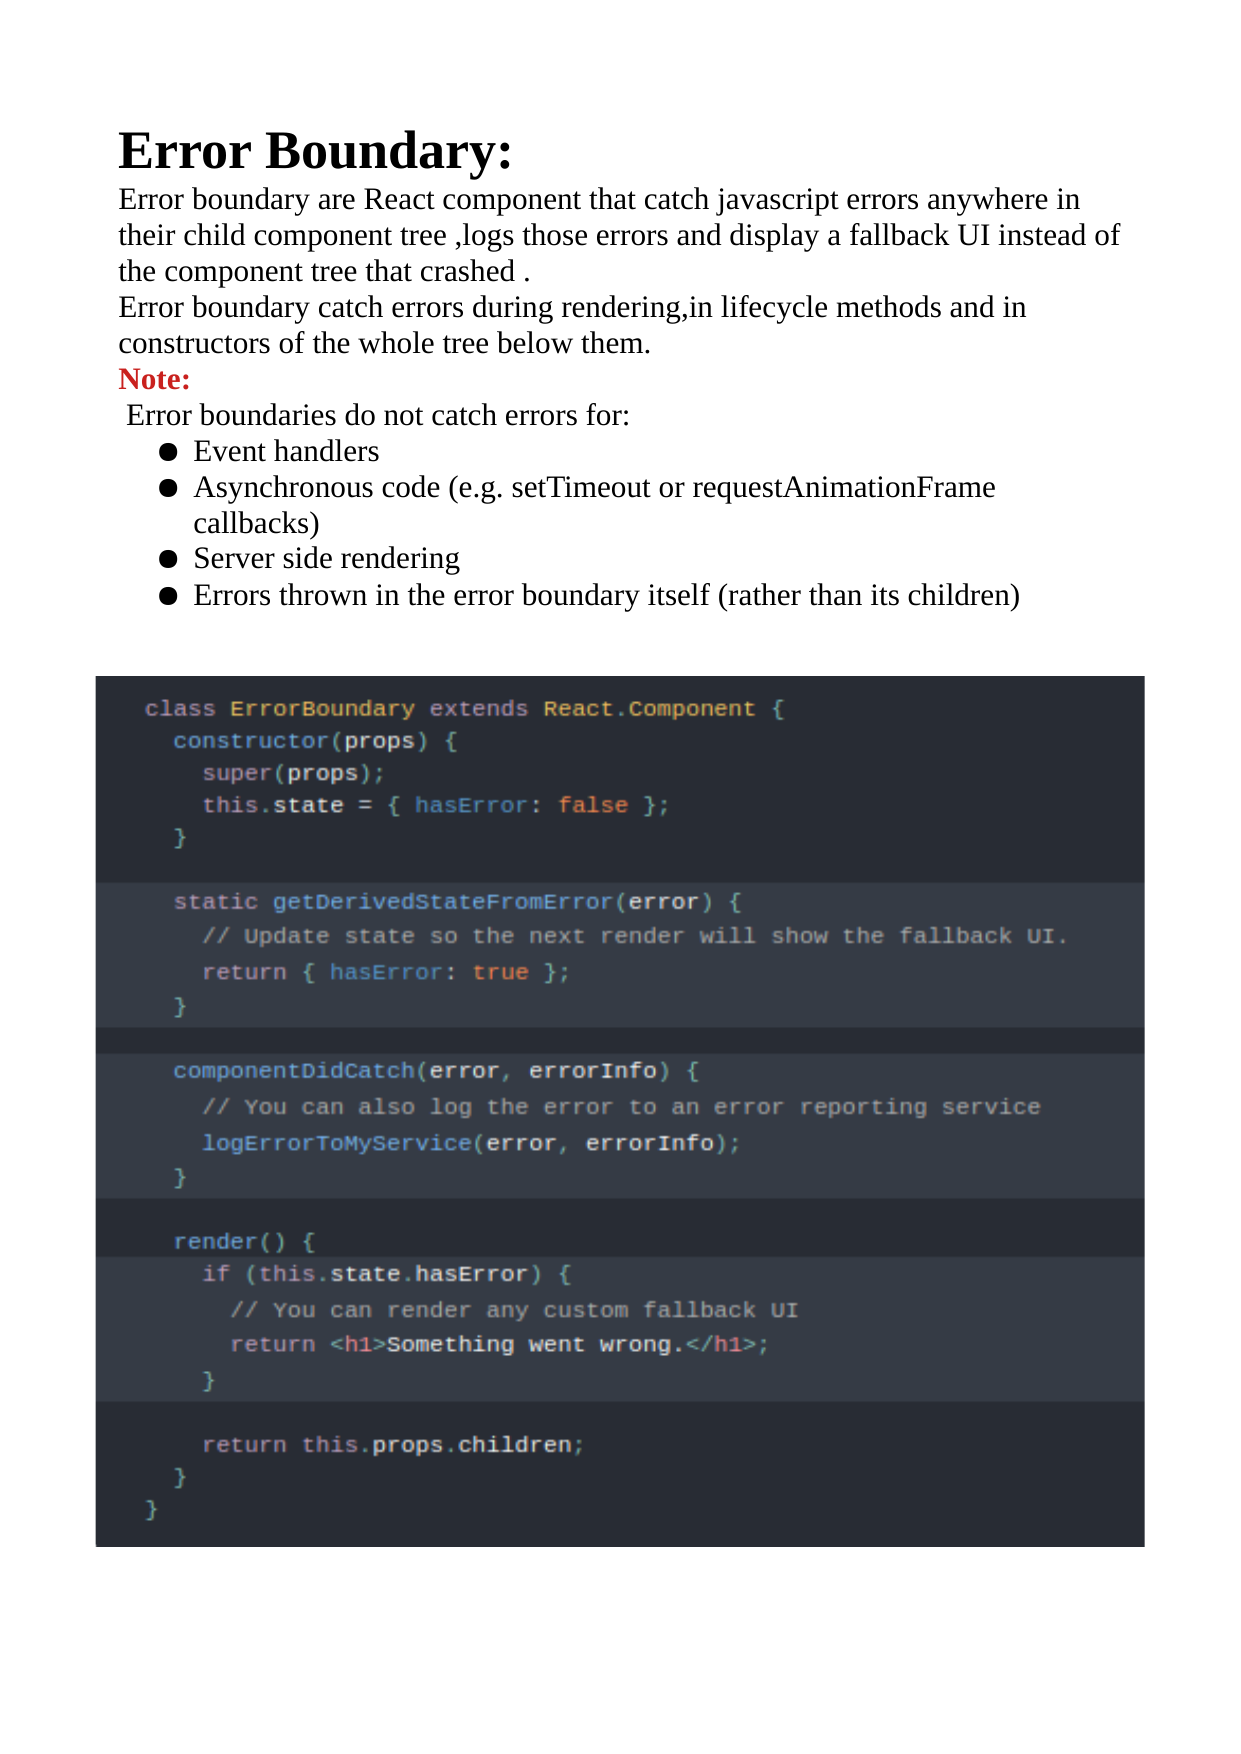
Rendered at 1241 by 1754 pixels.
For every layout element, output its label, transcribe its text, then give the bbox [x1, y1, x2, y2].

text Note: [118, 360, 1122, 396]
list Event handlers [156, 432, 1122, 468]
list Errors thrown in the error boundary itself (rather than its children) [156, 576, 1122, 612]
list Server side rendering [156, 540, 1122, 576]
text Error boundaries do not catch errors for: [118, 396, 1122, 432]
text Error boundary are React component that catch javascript errors anywhere in their child component tree ,logs those errors and display a fallback UI instead of the component tree that crashed . [118, 180, 1122, 288]
list Asynchronous code (e.g. setTimeout or requestAnimationFrame callbacks) [156, 468, 1122, 540]
picture [95, 676, 1145, 1547]
text Error boundary catch errors during rendering,in lifecycle methods and in constructors of the whole tree below them. [118, 288, 1122, 360]
text Error Boundary: [118, 118, 1122, 180]
